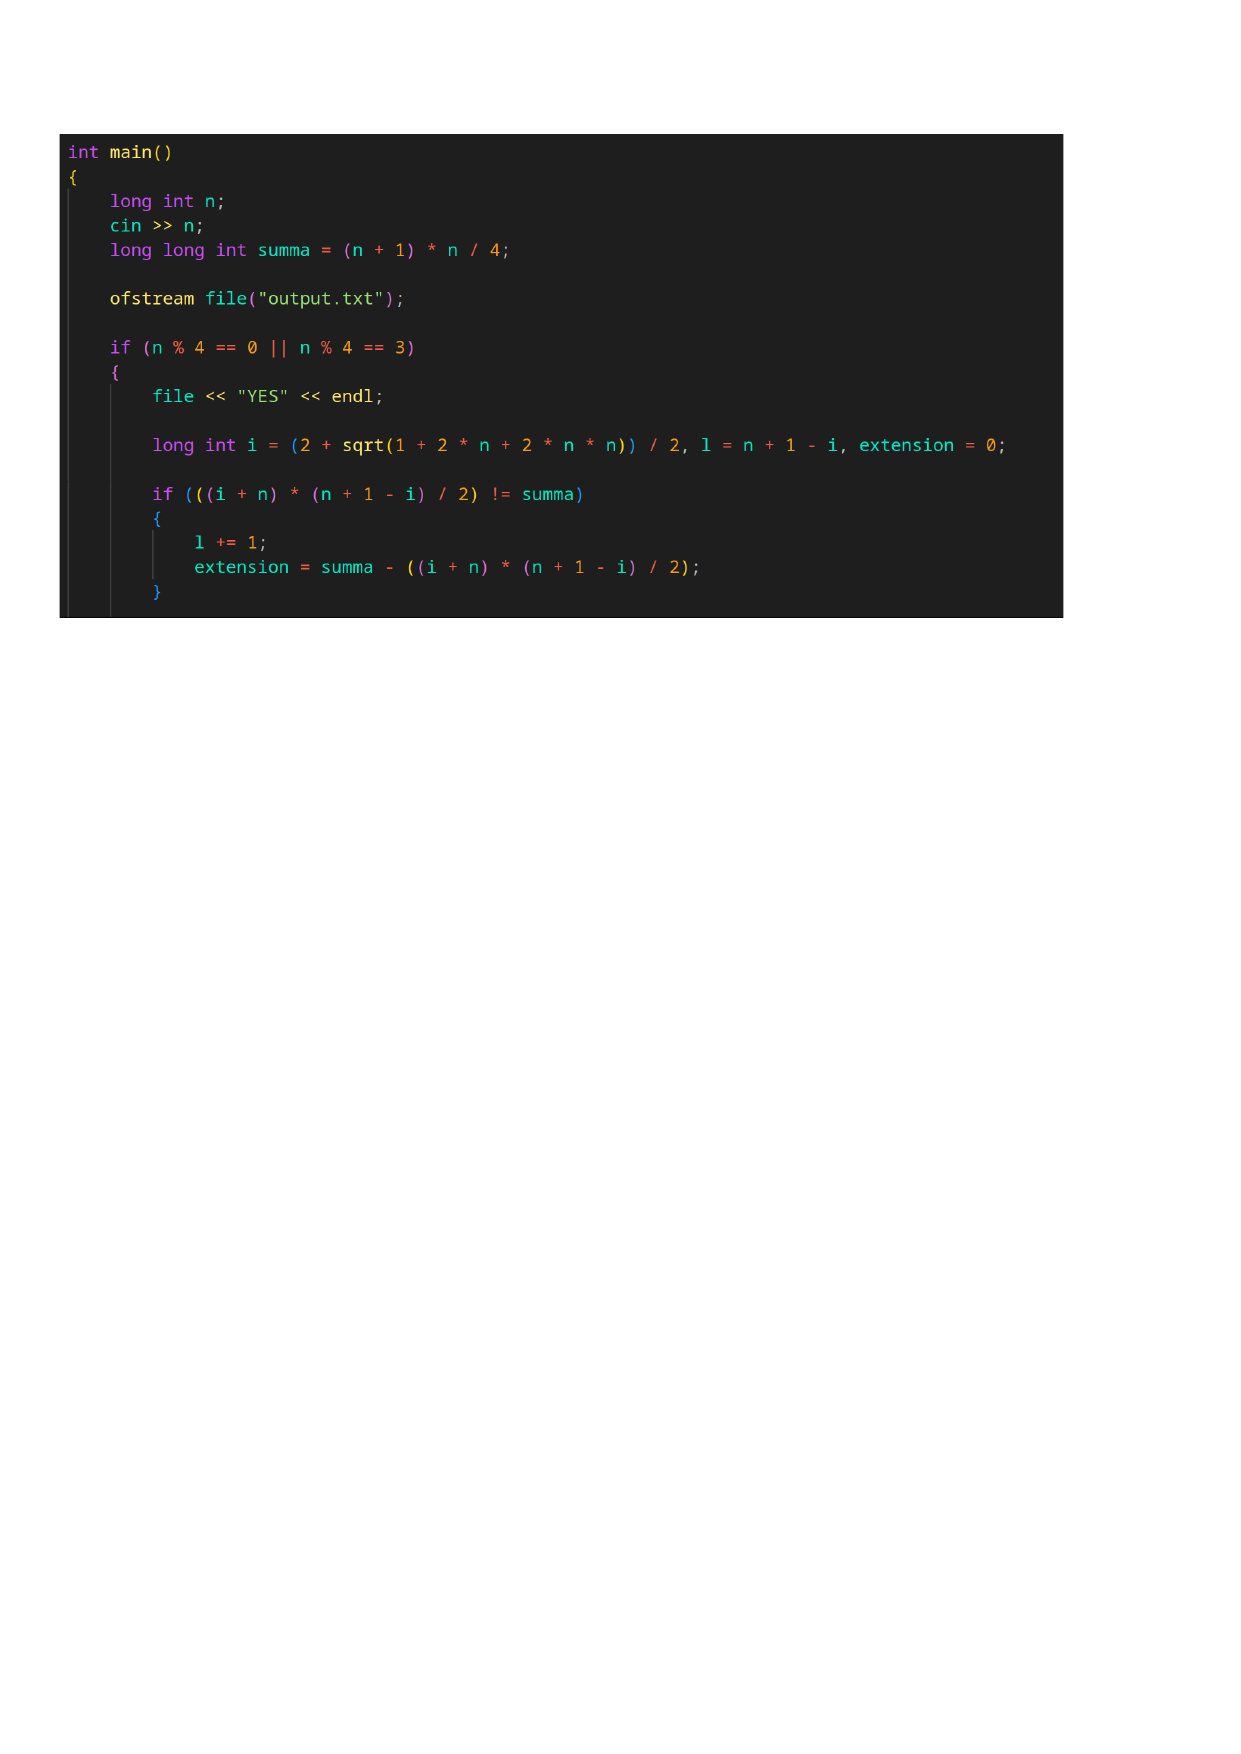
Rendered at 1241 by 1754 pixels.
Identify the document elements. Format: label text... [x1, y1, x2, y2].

picture [59, 134, 1064, 618]
text Считываем n, проверяем, можно ли вообще получить половину, записываем YES в файл, находим i по формуле и число, которое нужно добавить(extension) (если сумма от i до n уже равна половине, то extension = 0). [118, 933, 1122, 1020]
